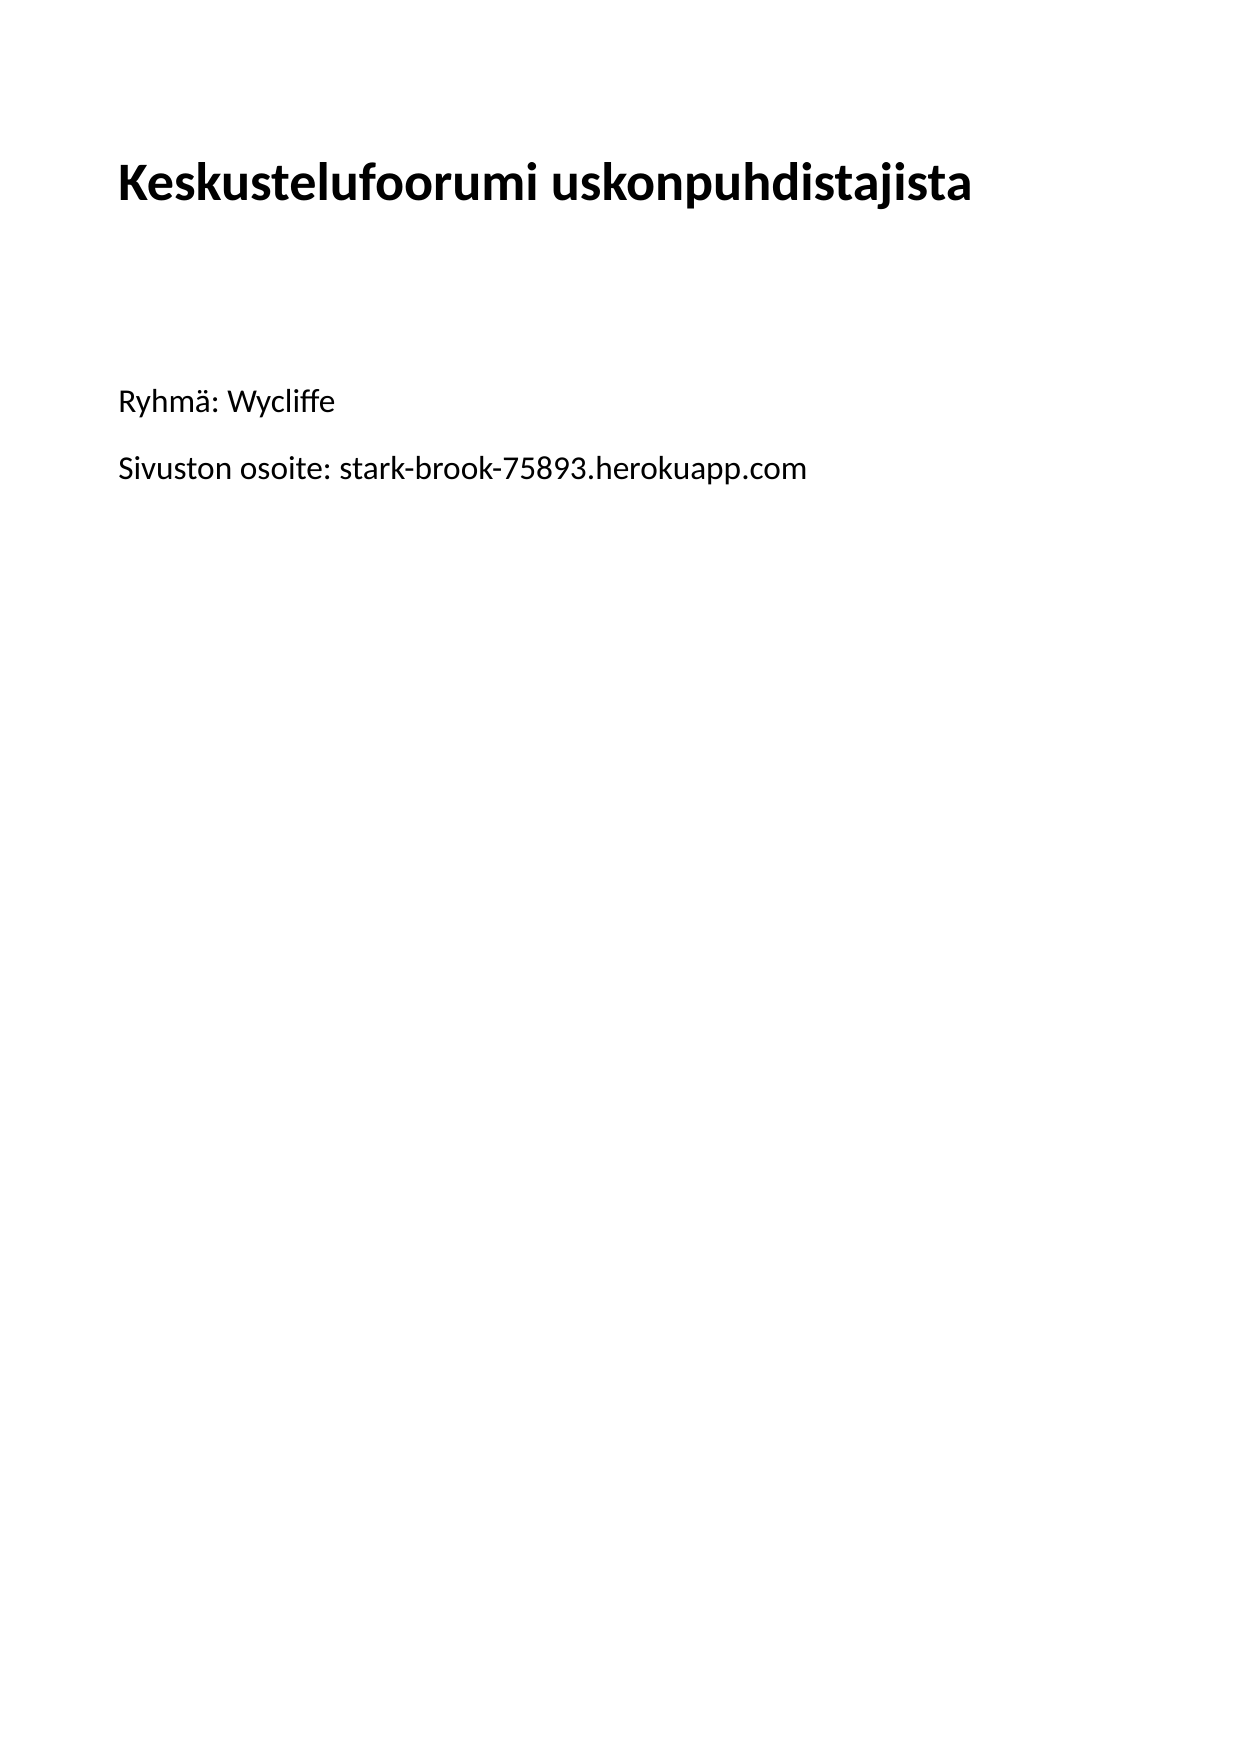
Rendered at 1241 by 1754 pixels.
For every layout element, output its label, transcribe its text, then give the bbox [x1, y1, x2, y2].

text Keskustelufoorumi uskonpuhdistajista [118, 148, 1122, 214]
text Ryhmä: Wycliffe [118, 380, 1122, 420]
text Sivuston osoite: stark-brook-75893.herokuapp.com [118, 447, 1122, 488]
